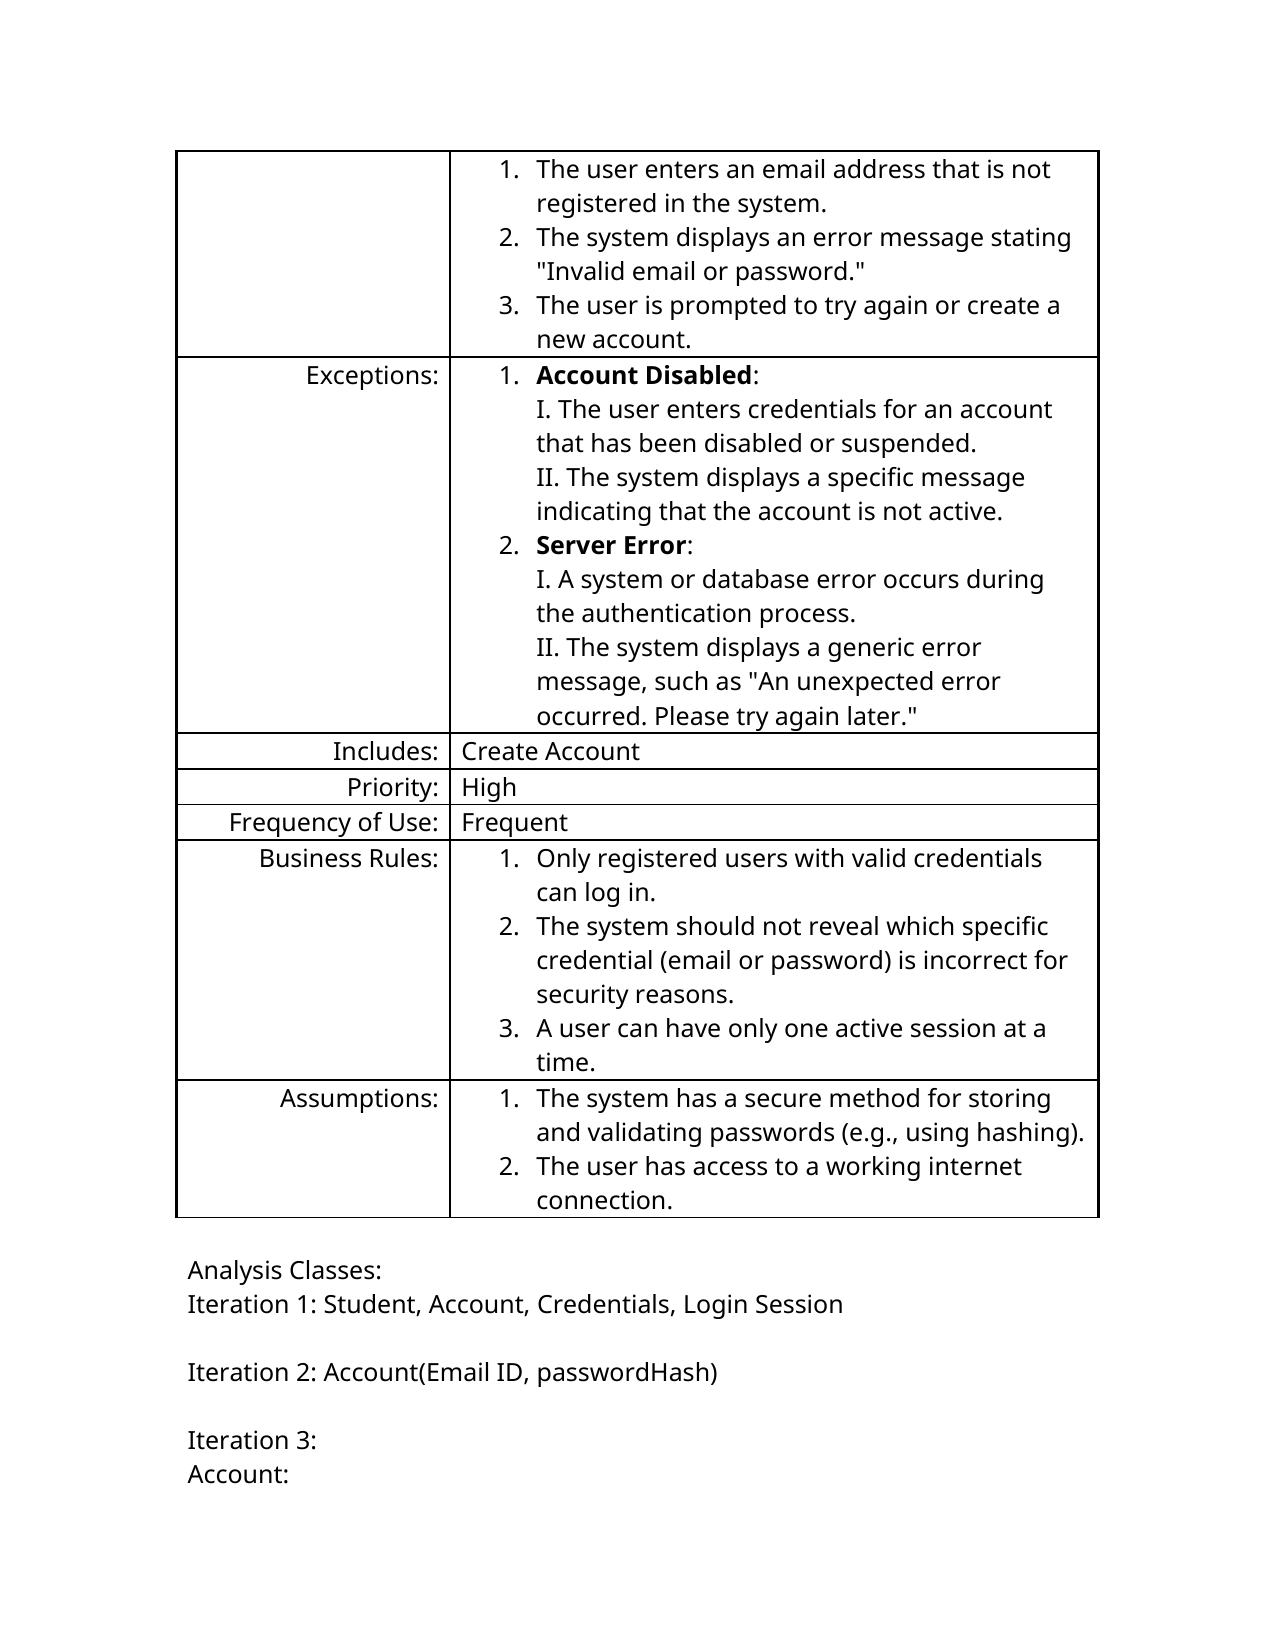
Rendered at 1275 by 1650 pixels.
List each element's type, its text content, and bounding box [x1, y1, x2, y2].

table_cell Create Account [451, 734, 1097, 768]
text Analysis Classes: [187, 1252, 1087, 1287]
table_cell Frequency of Use: [178, 805, 449, 839]
table_cell A-1: Incorrect Password: The user enters the correct university email but an incorrect password. The system displays an error message stating "Invalid email or password." The user is prompted to try again. A-2: Unregistered Email: The user enters an email address that is not registered in the system. The system displays an error message stating "Invalid email or password." The user is prompted to try again or create a new account. [451, 152, 1097, 356]
table_cell [178, 152, 449, 356]
table_cell The system has a secure method for storing and validating passwords (e.g., using hashing). The user has access to a working internet connection. [451, 1081, 1097, 1217]
table_cell Business Rules: [178, 841, 449, 1079]
table_cell Priority: [178, 770, 449, 803]
table_cell Includes: [178, 734, 449, 768]
table_cell Exceptions: [178, 358, 449, 732]
table_cell High [451, 770, 1097, 803]
text Iteration 2: Account(Email ID, passwordHash) [187, 1355, 1087, 1389]
table_cell Assumptions: [178, 1081, 449, 1217]
table_cell Only registered users with valid credentials can log in. The system should not reveal which specific credential (email or password) is incorrect for security reasons. A user can have only one active session at a time. [451, 841, 1097, 1079]
table_cell Account Disabled: I. The user enters credentials for an account that has been disabled or suspended. II. The system displays a specific message indicating that the account is not active. Server Error: I. A system or database error occurs during the authentication process. II. The system displays a generic error message, such as "An unexpected error occurred. Please try again later." [451, 358, 1097, 732]
table_cell Frequent [451, 805, 1097, 839]
text Iteration 3: [187, 1423, 1087, 1457]
text Iteration 1: Student, Account, Credentials, Login Session [187, 1287, 1087, 1321]
text Account: [187, 1457, 1087, 1491]
